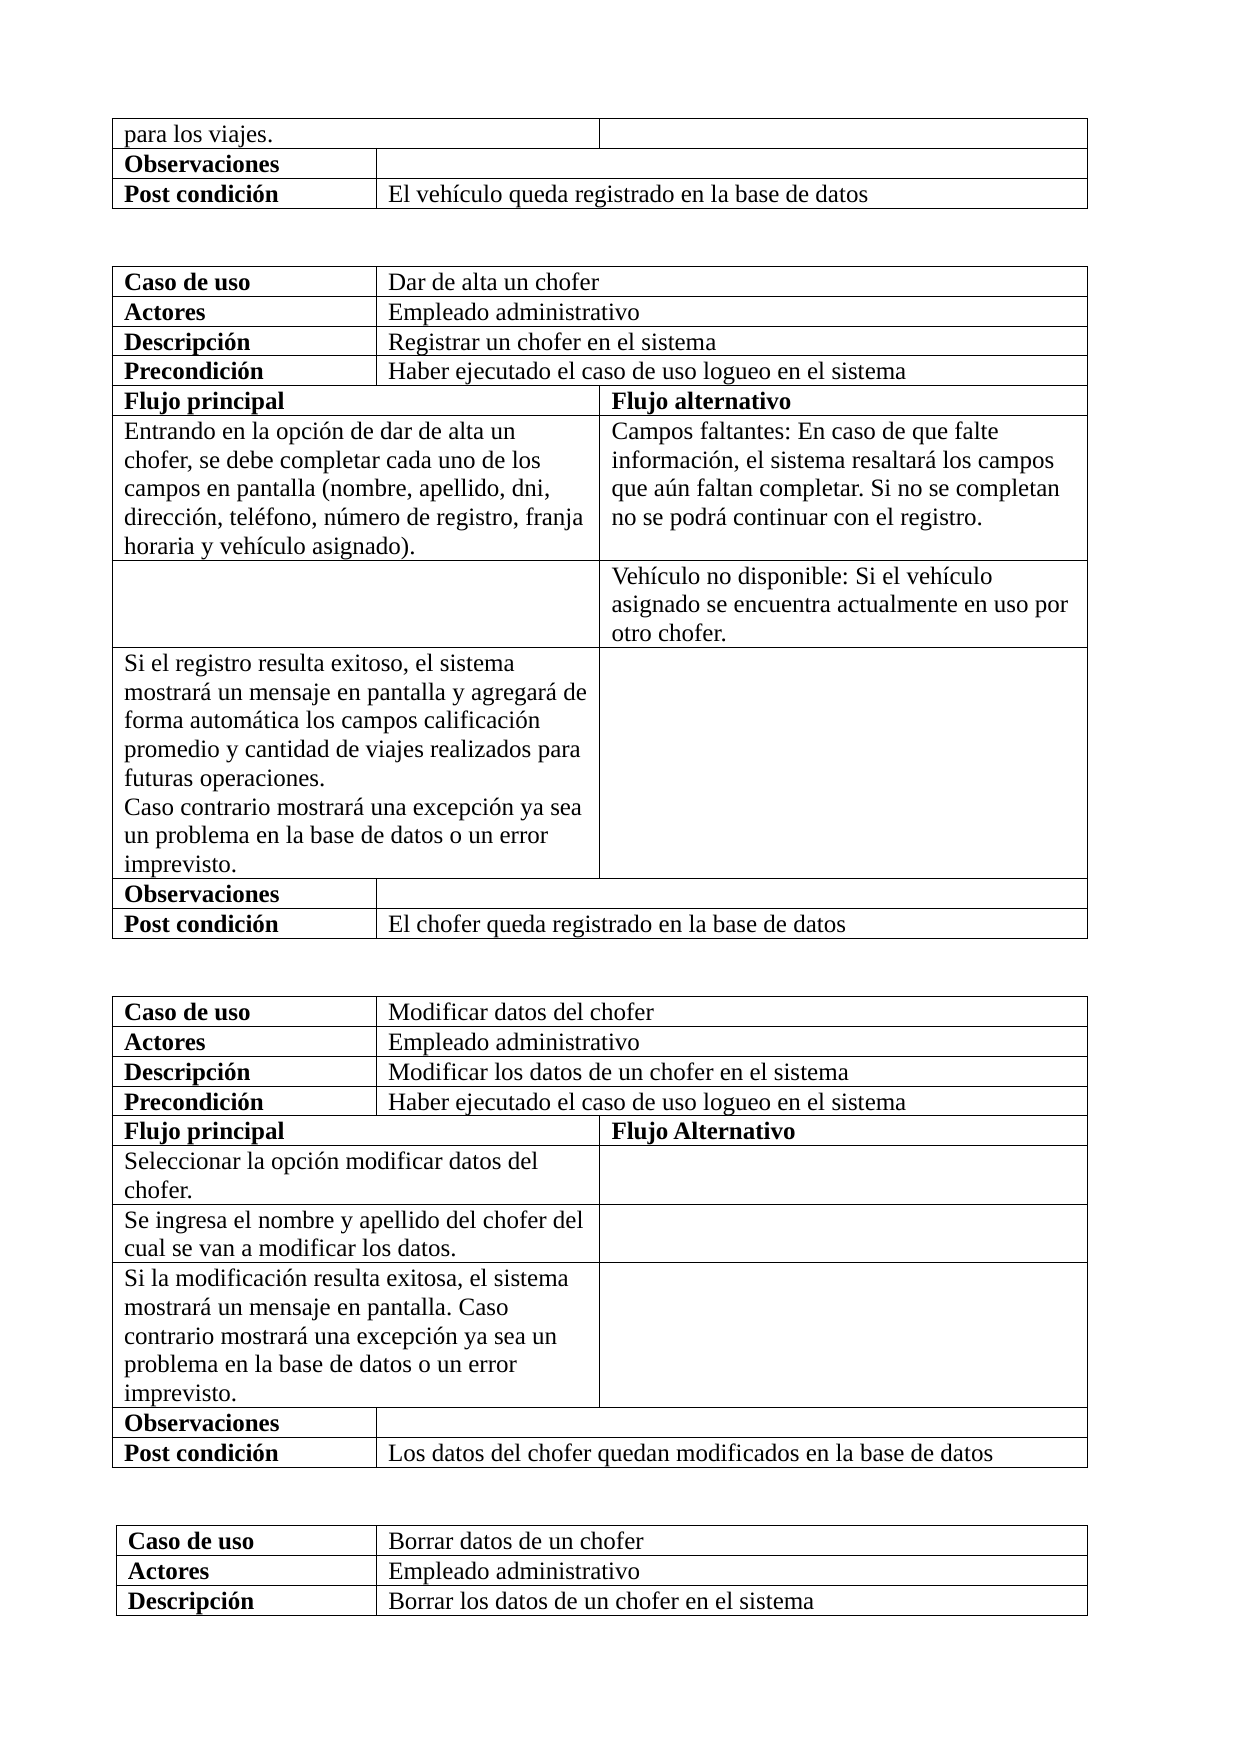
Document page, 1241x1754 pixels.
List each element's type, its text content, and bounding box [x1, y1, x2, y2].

table_header Caso de uso [113, 267, 376, 296]
table_cell Flujo principal [113, 386, 599, 415]
table_cell Haber ejecutado el caso de uso logueo en el sistema [377, 356, 1087, 385]
table_cell [600, 1263, 1087, 1407]
table_cell [377, 1408, 1087, 1437]
table_cell El vehículo queda registrado en la base de datos [377, 179, 1087, 207]
table_cell Post condición [113, 1438, 376, 1467]
table_cell [377, 149, 1087, 178]
table_cell Actores [113, 1027, 376, 1056]
table_cell Entrando en la opción de dar de alta un chofer, se debe completar cada uno de los campos en pantalla (nombre, apellido, dni, dirección, teléfono, número de registro, franja horaria y vehículo asignado). [113, 416, 599, 560]
table_cell Borrar los datos de un chofer en el sistema [377, 1586, 1087, 1614]
table_cell Campos faltantes: En caso de que falte información, el sistema resaltará los campos que aún faltan completar. Si no se completan no se podrá continuar con el registro. [600, 416, 1087, 560]
table_header Dar de alta un chofer [377, 267, 1087, 296]
table_cell Los datos del chofer quedan modificados en la base de datos [377, 1438, 1087, 1467]
table_cell Seleccionar la opción modificar datos del chofer. [113, 1146, 599, 1204]
table_header Caso de uso [113, 997, 376, 1026]
table_cell [377, 879, 1087, 908]
table_cell Precondición [113, 356, 376, 385]
table_cell Observaciones [113, 879, 376, 908]
table_cell Registrar un chofer en el sistema [377, 327, 1087, 355]
table_cell [600, 1146, 1087, 1204]
table_cell Si la modificación resulta exitosa, el sistema mostrará un mensaje en pantalla. Caso contrario mostrará una excepción ya sea un problema en la base de datos o un error imprevisto. [113, 1263, 599, 1407]
table_cell para los viajes. [113, 119, 599, 148]
table_cell Actores [113, 297, 376, 326]
table_cell Flujo Alternativo [600, 1116, 1087, 1145]
table_cell Flujo principal [113, 1116, 599, 1145]
table_cell Actores [117, 1556, 376, 1585]
table_cell [600, 1205, 1087, 1262]
table_cell Descripción [113, 327, 376, 355]
table_cell Observaciones [113, 1408, 376, 1437]
table_cell Empleado administrativo [377, 297, 1087, 326]
table_header Borrar datos de un chofer [377, 1526, 1087, 1555]
table_cell [600, 648, 1087, 878]
table_cell Se ingresa el nombre y apellido del chofer del cual se van a modificar los datos. [113, 1205, 599, 1262]
table_cell [113, 561, 599, 647]
table_cell Si el registro resulta exitoso, el sistema mostrará un mensaje en pantalla y agregará de forma automática los campos calificación promedio y cantidad de viajes realizados para futuras operaciones. Caso contrario mostrará una excepción ya sea un problema en la base de datos o un error imprevisto. [113, 648, 599, 878]
table_cell Modificar los datos de un chofer en el sistema [377, 1057, 1087, 1086]
table_cell Post condición [113, 179, 376, 207]
table_header Modificar datos del chofer [377, 997, 1087, 1026]
table_cell Empleado administrativo [377, 1556, 1087, 1585]
table_cell El chofer queda registrado en la base de datos [377, 909, 1087, 938]
table_cell [600, 119, 1087, 148]
table_cell Vehículo no disponible: Si el vehículo asignado se encuentra actualmente en uso por otro chofer. [600, 561, 1087, 647]
table_cell Precondición [113, 1087, 376, 1115]
table_cell Observaciones [113, 149, 376, 178]
table_cell Empleado administrativo [377, 1027, 1087, 1056]
table_cell Descripción [113, 1057, 376, 1086]
table_cell Descripción [117, 1586, 376, 1614]
table_cell Haber ejecutado el caso de uso logueo en el sistema [377, 1087, 1087, 1115]
table_cell Post condición [113, 909, 376, 938]
table_header Caso de uso [117, 1526, 376, 1555]
table_cell Flujo alternativo [600, 386, 1087, 415]
